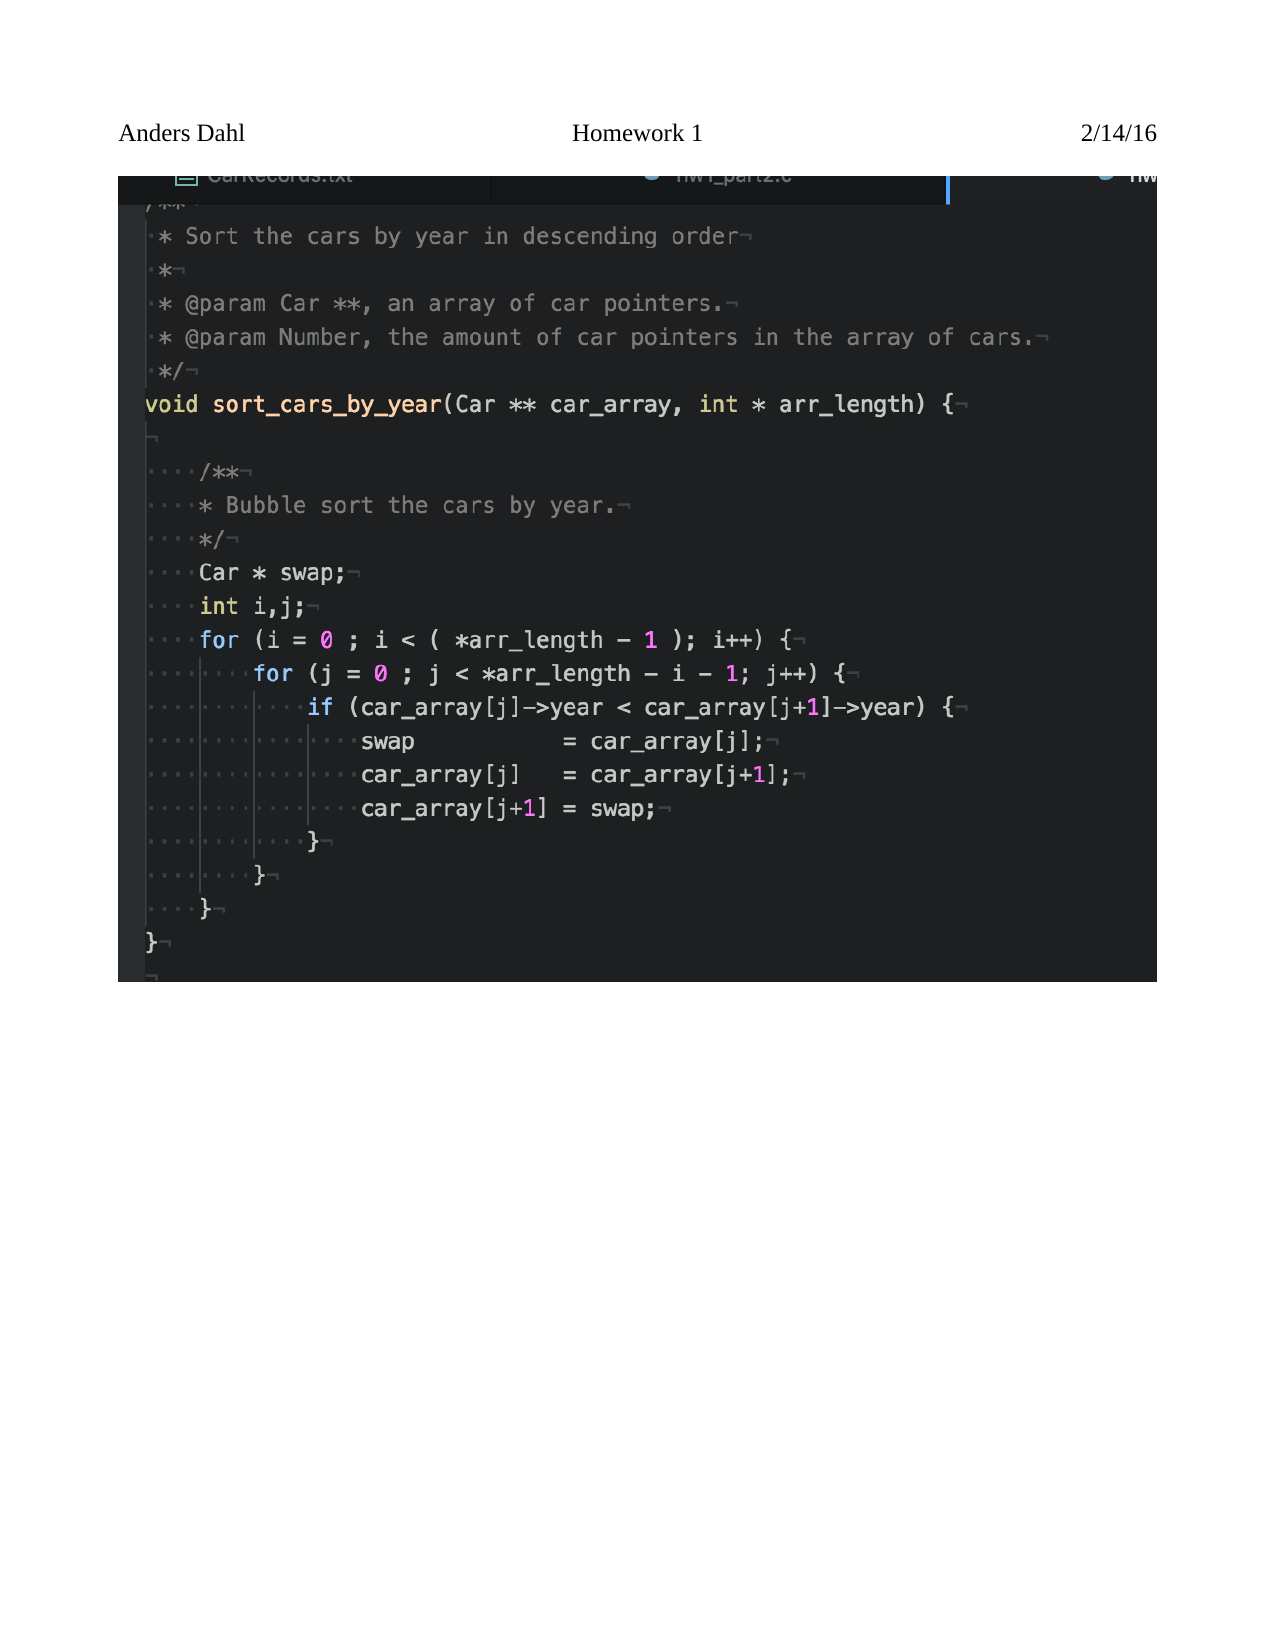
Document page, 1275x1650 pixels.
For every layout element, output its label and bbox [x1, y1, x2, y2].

picture [118, 176, 1157, 982]
